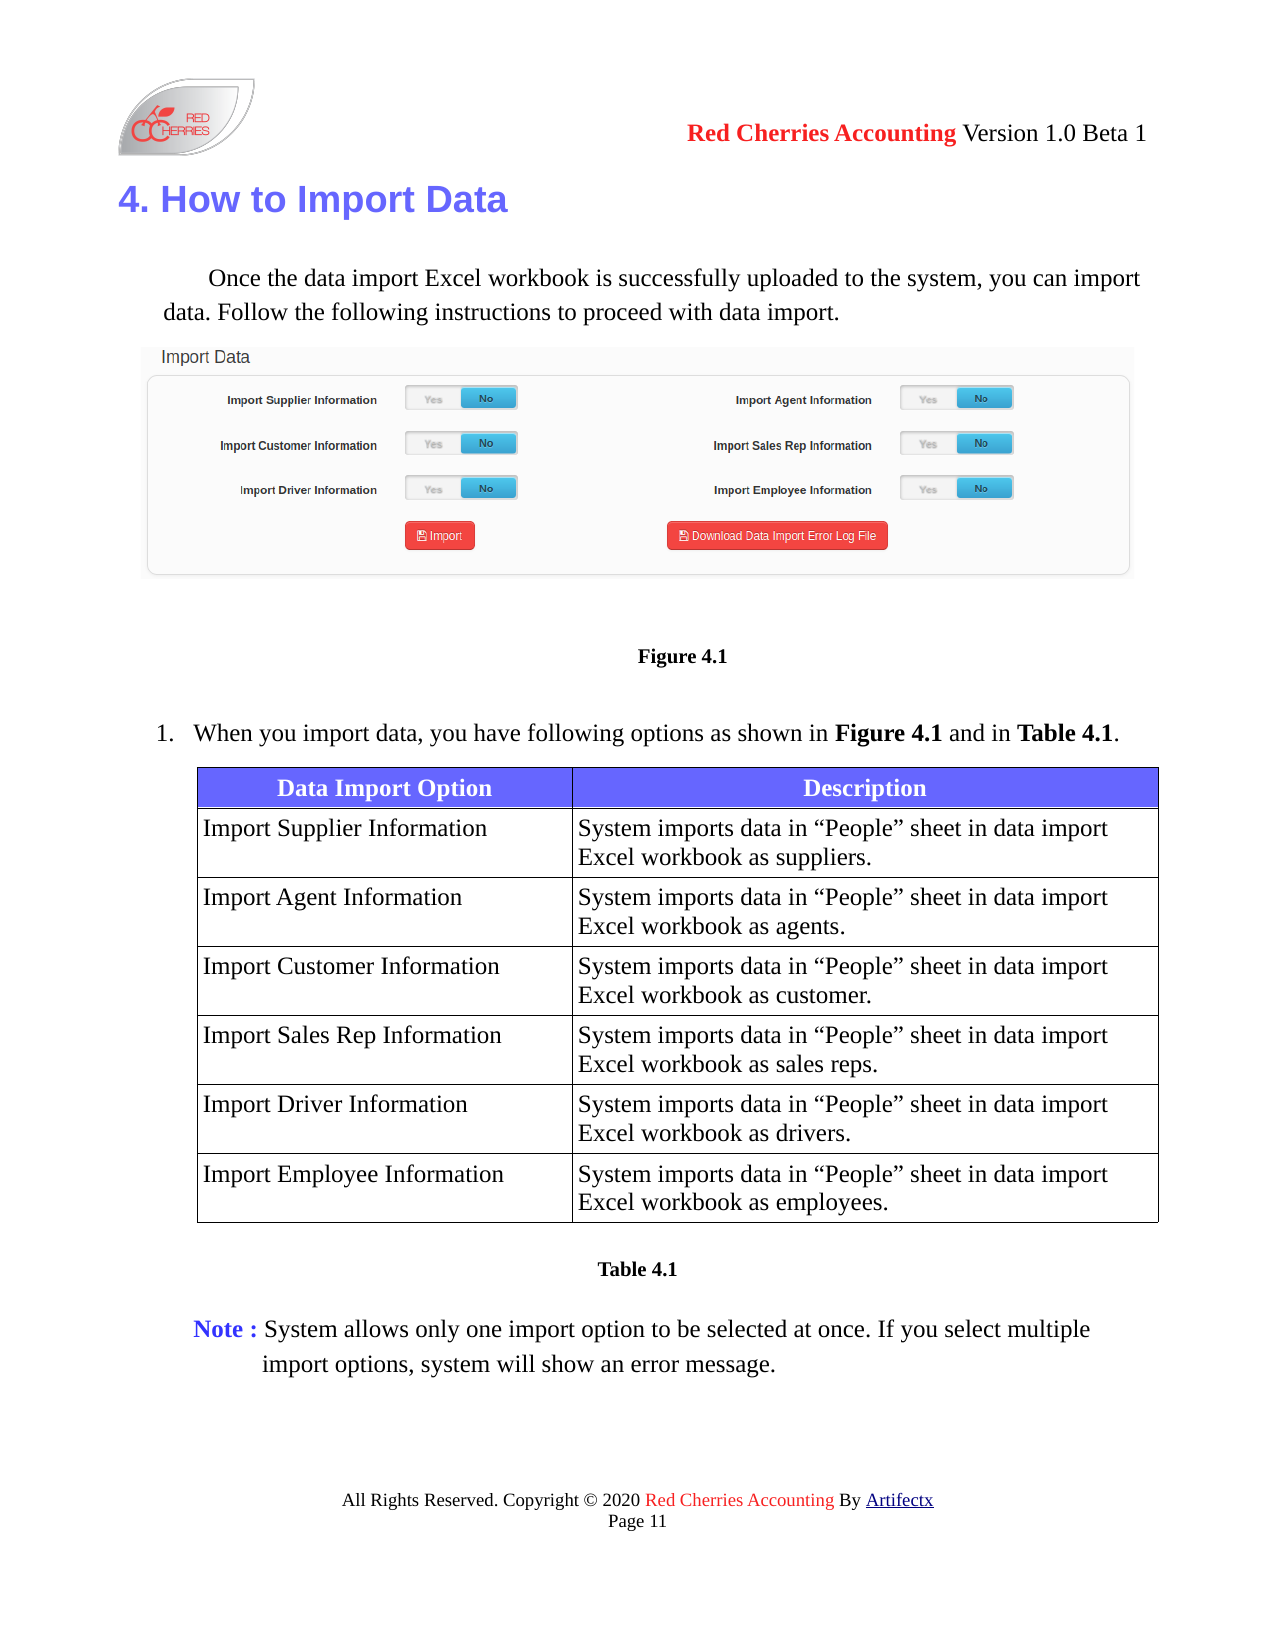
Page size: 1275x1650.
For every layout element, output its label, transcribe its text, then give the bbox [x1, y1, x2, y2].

table_cell System imports data in “People” sheet in data import Excel workbook as agents. [573, 878, 1158, 946]
list Note : System allows only one import option to be selected at once. If you select multiple [156, 1314, 1157, 1343]
subtitle 4. How to Import Data [118, 177, 1157, 221]
list import options, system will show an error message. [156, 1349, 1157, 1377]
picture [140, 347, 1135, 579]
table_cell Import Customer Information [198, 947, 572, 1015]
table_cell System imports data in “People” sheet in data import Excel workbook as drivers. [573, 1085, 1158, 1153]
table_cell Import Employee Information [198, 1154, 572, 1222]
table_cell Import Agent Information [198, 878, 572, 946]
picture [117, 77, 256, 157]
list When you import data, you have following options as shown in Figure 4.1 and in Table 4.1. [156, 718, 1157, 746]
table_cell Import Sales Rep Information [198, 1016, 572, 1084]
table_cell Import Driver Information [198, 1085, 572, 1153]
table_cell System imports data in “People” sheet in data import Excel workbook as customer. [573, 947, 1158, 1015]
table_cell System imports data in “People” sheet in data import Excel workbook as suppliers. [573, 809, 1158, 877]
text Table 4.1 [118, 1256, 1157, 1281]
table_cell Import Supplier Information [198, 809, 572, 877]
text Figure 4.1 [163, 644, 1157, 668]
table_header Data Import Option [198, 768, 572, 807]
text Once the data import Excel workbook is successfully uploaded to the system, you can import data. Follow the following instructions to proceed with data import. [163, 263, 1157, 326]
table_cell System imports data in “People” sheet in data import Excel workbook as employees. [573, 1154, 1158, 1222]
table_cell System imports data in “People” sheet in data import Excel workbook as sales reps. [573, 1016, 1158, 1084]
table_header Description [573, 768, 1158, 807]
